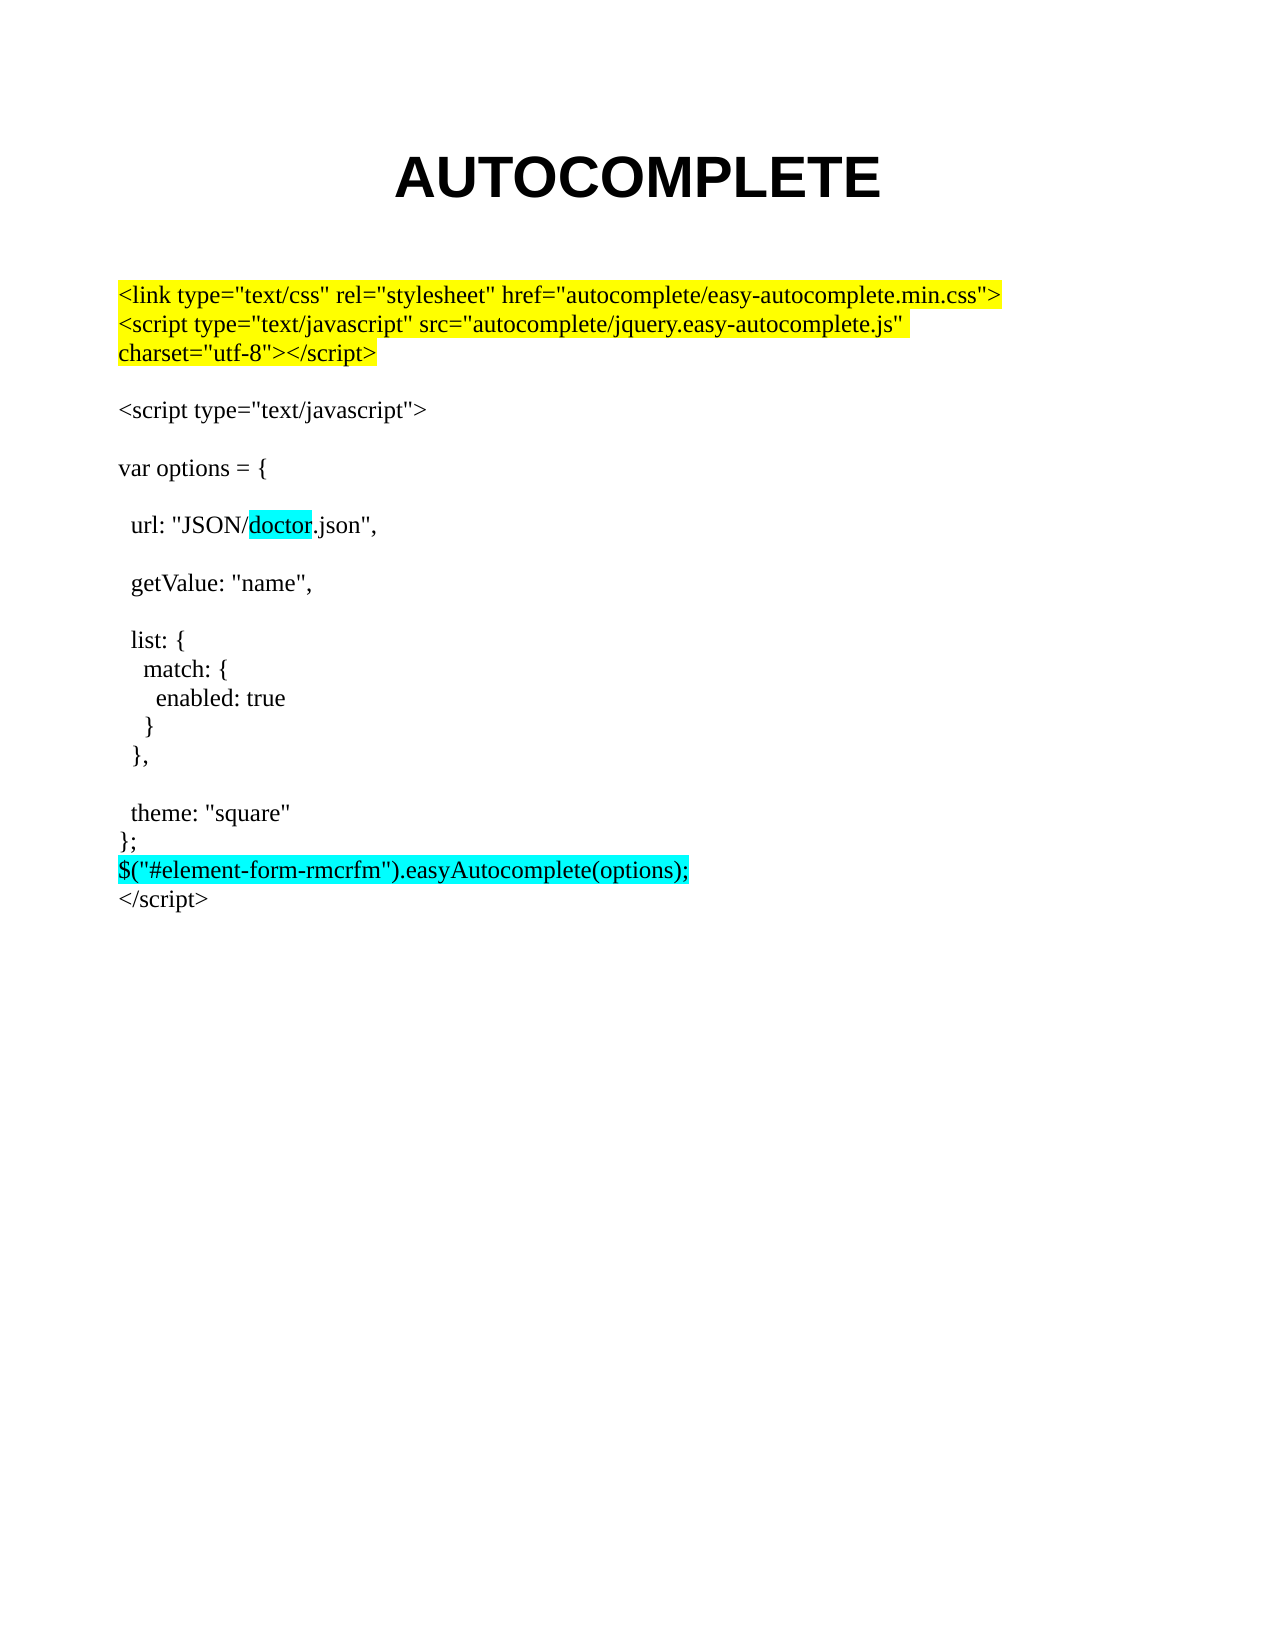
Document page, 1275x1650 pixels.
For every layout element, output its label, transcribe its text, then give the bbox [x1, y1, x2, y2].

text <script type="text/javascript" src="autocomplete/jquery.easy-autocomplete.js" charset="utf-8"></script> [118, 309, 1157, 366]
text getValue: "name", [118, 568, 1157, 596]
text match: { [118, 654, 1157, 683]
text $("#element-form-rmcrfm").easyAutocomplete(options); [118, 855, 1157, 884]
text <link type="text/css" rel="stylesheet" href="autocomplete/easy-autocomplete.min.css"> [118, 280, 1157, 309]
text }; [118, 826, 1157, 855]
text <script type="text/javascript"> [118, 395, 1157, 424]
text url: "JSON/doctor.json", [118, 510, 1157, 539]
text } [118, 711, 1157, 740]
text list: { [118, 625, 1157, 654]
text enabled: true [118, 683, 1157, 711]
text </script> [118, 884, 1157, 913]
text theme: "square" [118, 798, 1157, 826]
text }, [118, 740, 1157, 769]
title AUTOCOMPLETE [118, 143, 1157, 210]
text var options = { [118, 453, 1157, 481]
